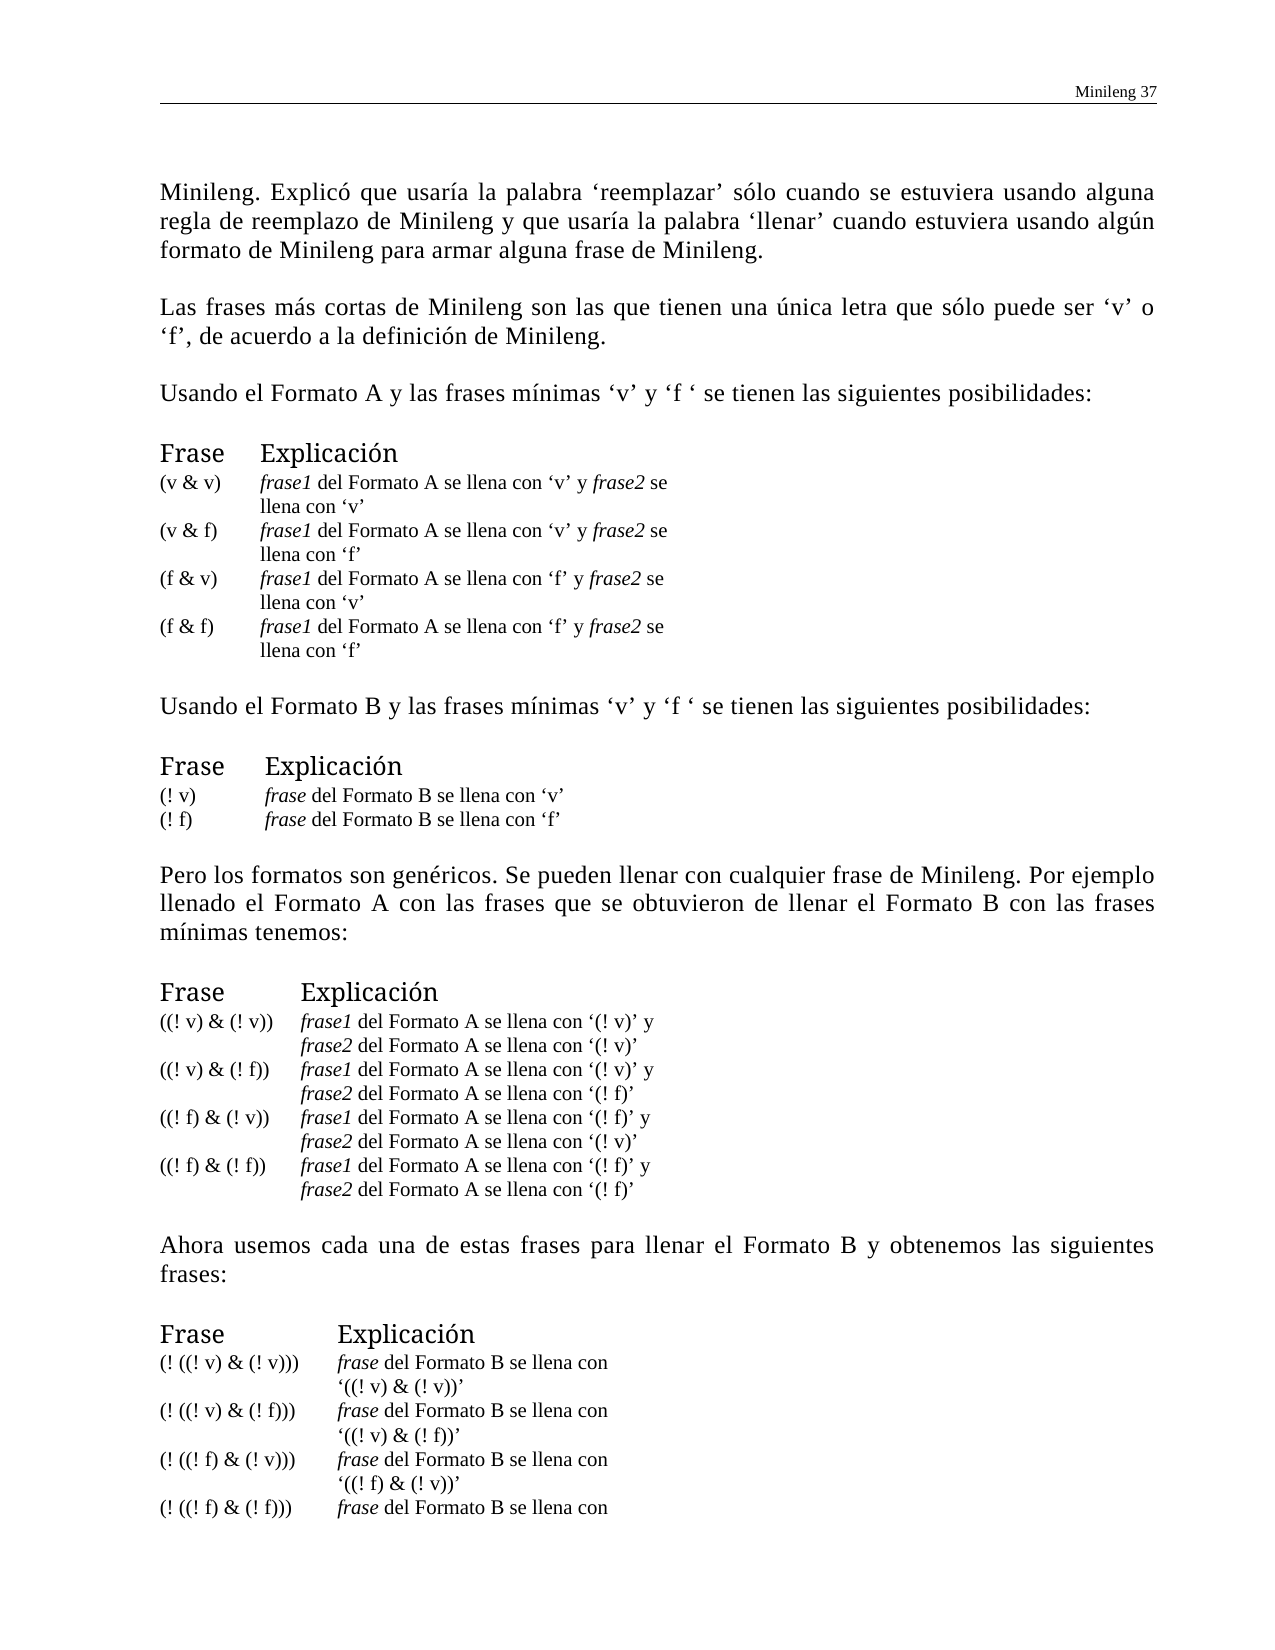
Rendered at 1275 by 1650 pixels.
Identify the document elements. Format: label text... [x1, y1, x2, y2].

table_cell frase1 del Formato A se llena con ‘v’ y frase2 se llena con ‘f’ [249, 518, 718, 566]
table_cell frase1 del Formato A se llena con ‘f’ y frase2 se llena con ‘v’ [249, 566, 718, 614]
table_header Frase [148, 436, 249, 470]
table_cell frase del Formato B se llena con ‘((! v) & (! v))’ [326, 1350, 718, 1398]
table_header Explicación [326, 1316, 718, 1350]
table_cell (! ((! v) & (! f))) [148, 1399, 326, 1447]
table_cell ((! f) & (! f)) [148, 1153, 289, 1201]
table_cell ((! f) & (! v)) [148, 1105, 289, 1153]
table_header Explicación [249, 436, 718, 470]
text Ahora usemos cada una de estas frases para llenar el Formato B y obtenemos las siguientes frases: [159, 1230, 1157, 1287]
table_header Frase [148, 975, 289, 1009]
text Minileng. Explicó que usaría la palabra ‘reemplazar’ sólo cuando se estuviera usando alguna regla de reemplazo de Minileng y que usaría la palabra ‘llenar’ cuando estuviera usando algún formato de Minileng para armar alguna frase de Minileng. [159, 177, 1157, 263]
table_cell frase1 del Formato A se llena con ‘(! f)’ y frase2 del Formato A se llena con ‘(! f)’ [289, 1153, 718, 1201]
table_header Explicación [253, 749, 700, 783]
table_cell (v & v) [148, 470, 249, 518]
table_cell frase del Formato B se llena con ‘v’ [253, 783, 700, 807]
table_cell frase del Formato B se llena con ‘((! v) & (! f))’ [326, 1399, 718, 1447]
table_cell frase1 del Formato A se llena con ‘v’ y frase2 se llena con ‘v’ [249, 470, 718, 518]
table_cell ((! v) & (! v)) [148, 1009, 289, 1057]
text Las frases más cortas de Minileng son las que tienen una única letra que sólo puede ser ‘v’ o ‘f’, de acuerdo a la definición de Minileng. [159, 292, 1157, 350]
table_cell frase1 del Formato A se llena con ‘(! f)’ y frase2 del Formato A se llena con ‘(! v)’ [289, 1105, 718, 1153]
table_header Frase [148, 1316, 326, 1350]
table_cell (f & v) [148, 566, 249, 614]
table_cell (! f) [148, 807, 253, 831]
table_cell ((! v) & (! f)) [148, 1057, 289, 1105]
text Usando el Formato A y las frases mínimas ‘v’ y ‘f ‘ se tienen las siguientes posibilidades: [159, 378, 1157, 407]
table_header Explicación [289, 975, 718, 1009]
table_cell frase1 del Formato A se llena con ‘(! v)’ y frase2 del Formato A se llena con ‘(! v)’ [289, 1009, 718, 1057]
text Usando el Formato B y las frases mínimas ‘v’ y ‘f ‘ se tienen las siguientes posibilidades: [159, 691, 1157, 720]
table_cell frase del Formato B se llena con ‘((! f) & (! v))’ [326, 1447, 718, 1495]
table_cell (! ((! f) & (! f))) [148, 1495, 326, 1519]
table_cell (! ((! v) & (! v))) [148, 1350, 326, 1398]
table_cell (! v) [148, 783, 253, 807]
table_cell (! ((! f) & (! v))) [148, 1447, 326, 1495]
table_cell (v & f) [148, 518, 249, 566]
table_header Frase [148, 749, 253, 783]
table_cell (f & f) [148, 614, 249, 662]
table_cell frase del Formato B se llena con ‘f’ [253, 807, 700, 831]
table_cell frase del Formato B se llena con [326, 1495, 718, 1519]
table_cell frase1 del Formato A se llena con ‘(! v)’ y frase2 del Formato A se llena con ‘(! f)’ [289, 1057, 718, 1105]
table_cell frase1 del Formato A se llena con ‘f’ y frase2 se llena con ‘f’ [249, 614, 718, 662]
text Pero los formatos son genéricos. Se pueden llenar con cualquier frase de Minileng. Por ejemplo llenado el Formato A con las frases que se obtuvieron de llenar el Formato B con las frases mínimas tenemos: [159, 860, 1157, 946]
